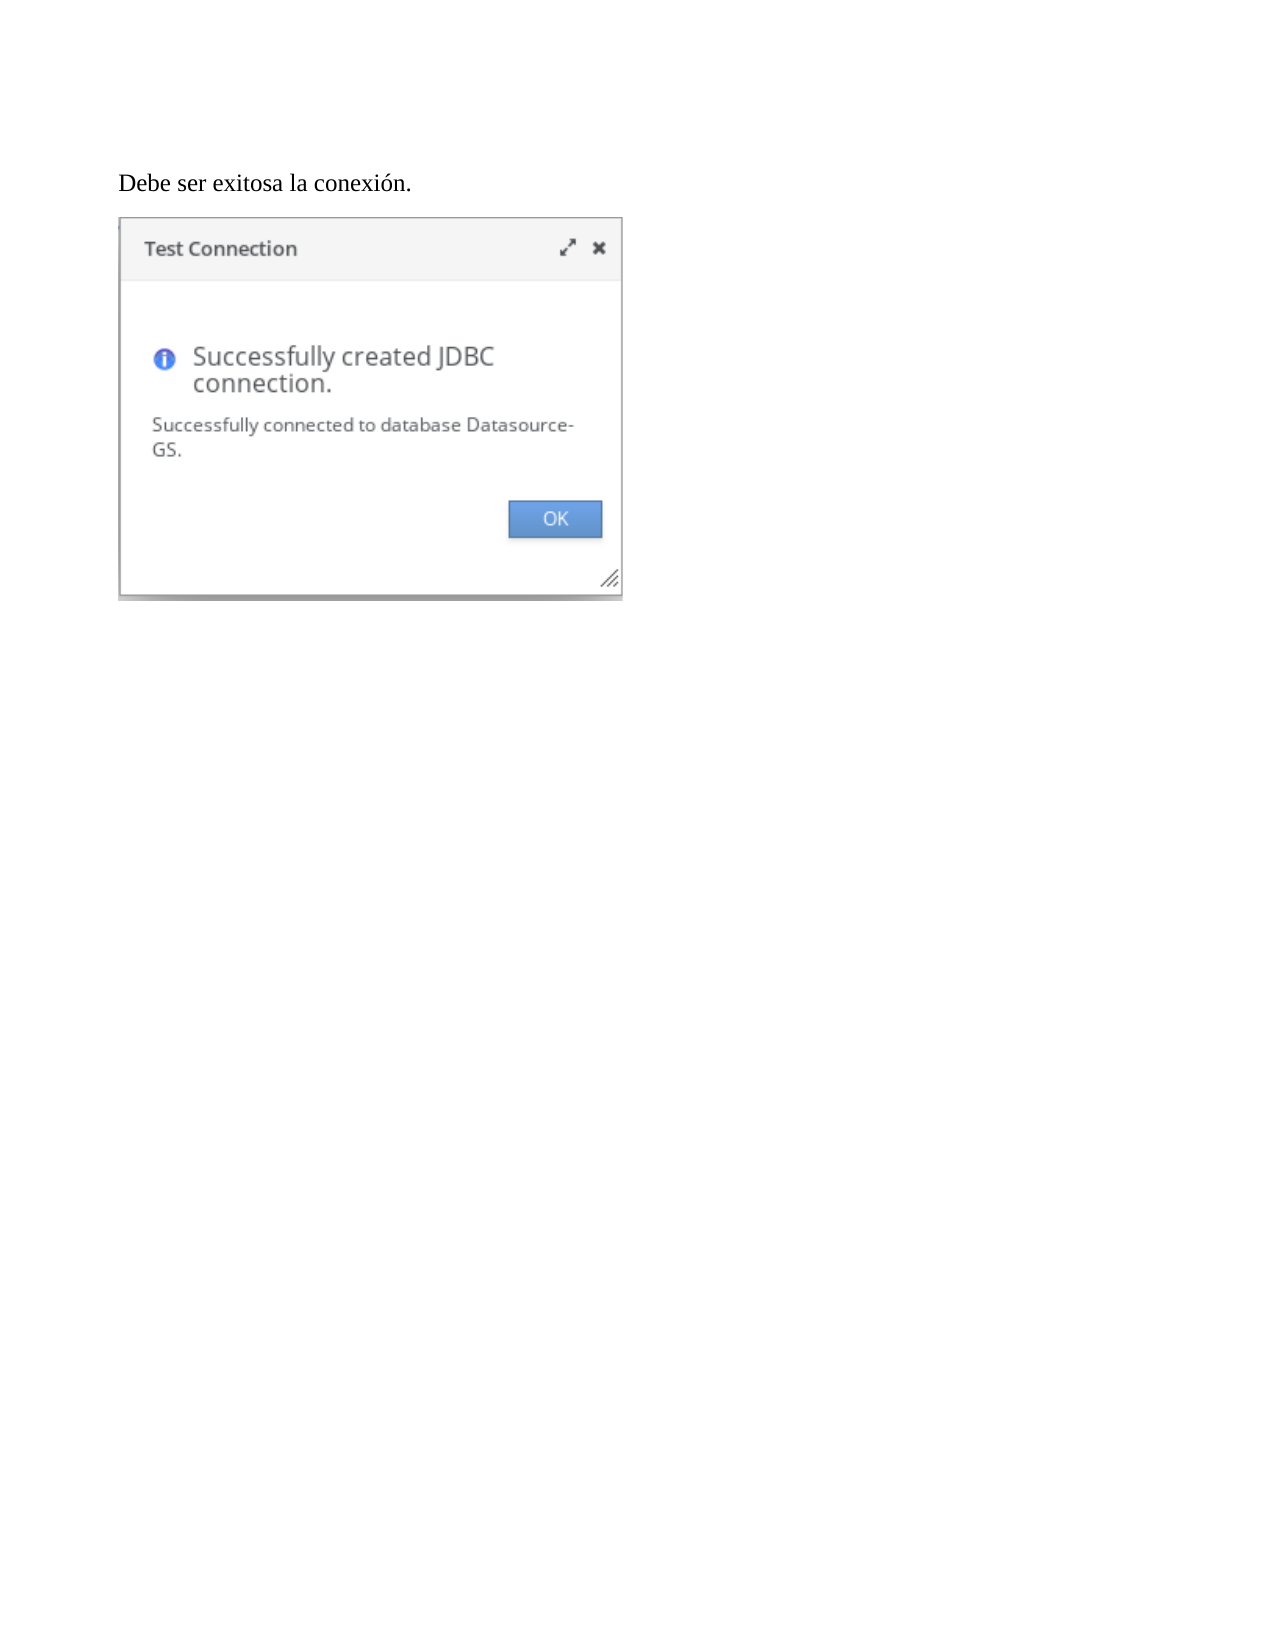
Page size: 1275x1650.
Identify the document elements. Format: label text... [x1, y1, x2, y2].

picture [118, 217, 623, 601]
text Debe ser exitosa la conexión. [118, 168, 1157, 196]
